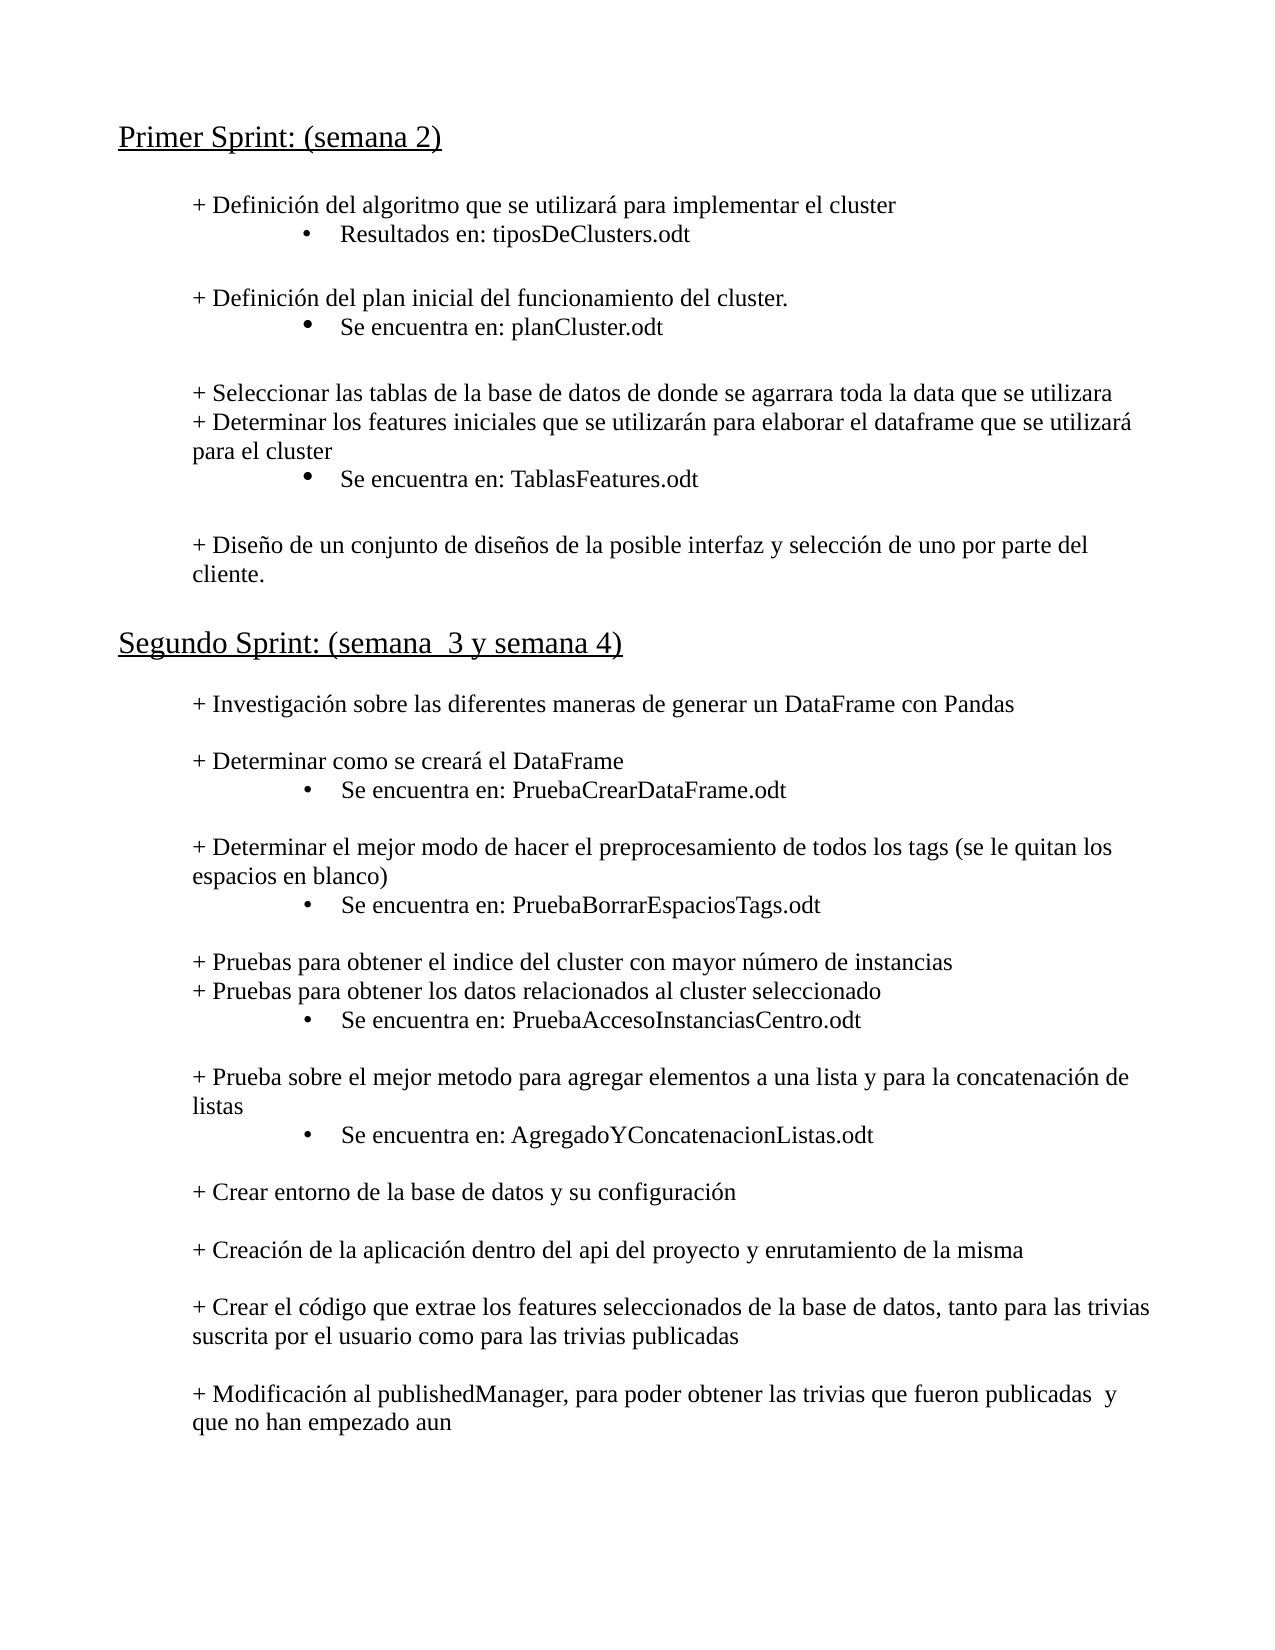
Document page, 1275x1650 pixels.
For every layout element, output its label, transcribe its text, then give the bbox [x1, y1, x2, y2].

text + Crear entorno de la base de datos y su configuración [192, 1177, 1157, 1206]
text + Modificación al publishedManager, para poder obtener las trivias que fueron publicadas y que no han empezado aun [192, 1379, 1157, 1436]
list Se encuentra en: PruebaCrearDataFrame.odt [303, 775, 1157, 804]
list Se encuentra en: TablasFeatures.odt [302, 464, 1157, 494]
list Resultados en: tiposDeClusters.odt [302, 219, 1157, 247]
text + Creación de la aplicación dentro del api del proyecto y enrutamiento de la misma [192, 1235, 1157, 1264]
list Se encuentra en: AgregadoYConcatenacionListas.odt [303, 1120, 1157, 1149]
text + Determinar los features iniciales que se utilizarán para elaborar el dataframe que se utilizará para el cluster [192, 407, 1157, 464]
text + Prueba sobre el mejor metodo para agregar elementos a una lista y para la concatenación de listas [192, 1062, 1157, 1120]
list Se encuentra en: planCluster.odt [302, 312, 1157, 342]
text Primer Sprint: (semana 2) [118, 118, 1157, 154]
list Se encuentra en: PruebaBorrarEspaciosTags.odt [303, 890, 1157, 919]
text + Investigación sobre las diferentes maneras de generar un DataFrame con Pandas [192, 689, 1157, 717]
text + Seleccionar las tablas de la base de datos de donde se agarrara toda la data que se utilizara [192, 378, 1157, 407]
text + Definición del algoritmo que se utilizará para implementar el cluster [192, 190, 1157, 219]
text + Diseño de un conjunto de diseños de la posible interfaz y selección de uno por parte del cliente. [192, 531, 1157, 588]
list Se encuentra en: PruebaAccesoInstanciasCentro.odt [303, 1005, 1157, 1034]
text + Crear el código que extrae los features seleccionados de la base de datos, tanto para las trivias suscrita por el usuario como para las trivias publicadas [192, 1292, 1157, 1350]
text + Definición del plan inicial del funcionamiento del cluster. [192, 283, 1157, 312]
text + Determinar como se creará el DataFrame [192, 746, 1157, 775]
text + Pruebas para obtener el indice del cluster con mayor número de instancias [192, 947, 1157, 976]
text Segundo Sprint: (semana 3 y semana 4) [118, 624, 1157, 660]
text + Determinar el mejor modo de hacer el preprocesamiento de todos los tags (se le quitan los espacios en blanco) [192, 832, 1157, 890]
text + Pruebas para obtener los datos relacionados al cluster seleccionado [192, 976, 1157, 1005]
